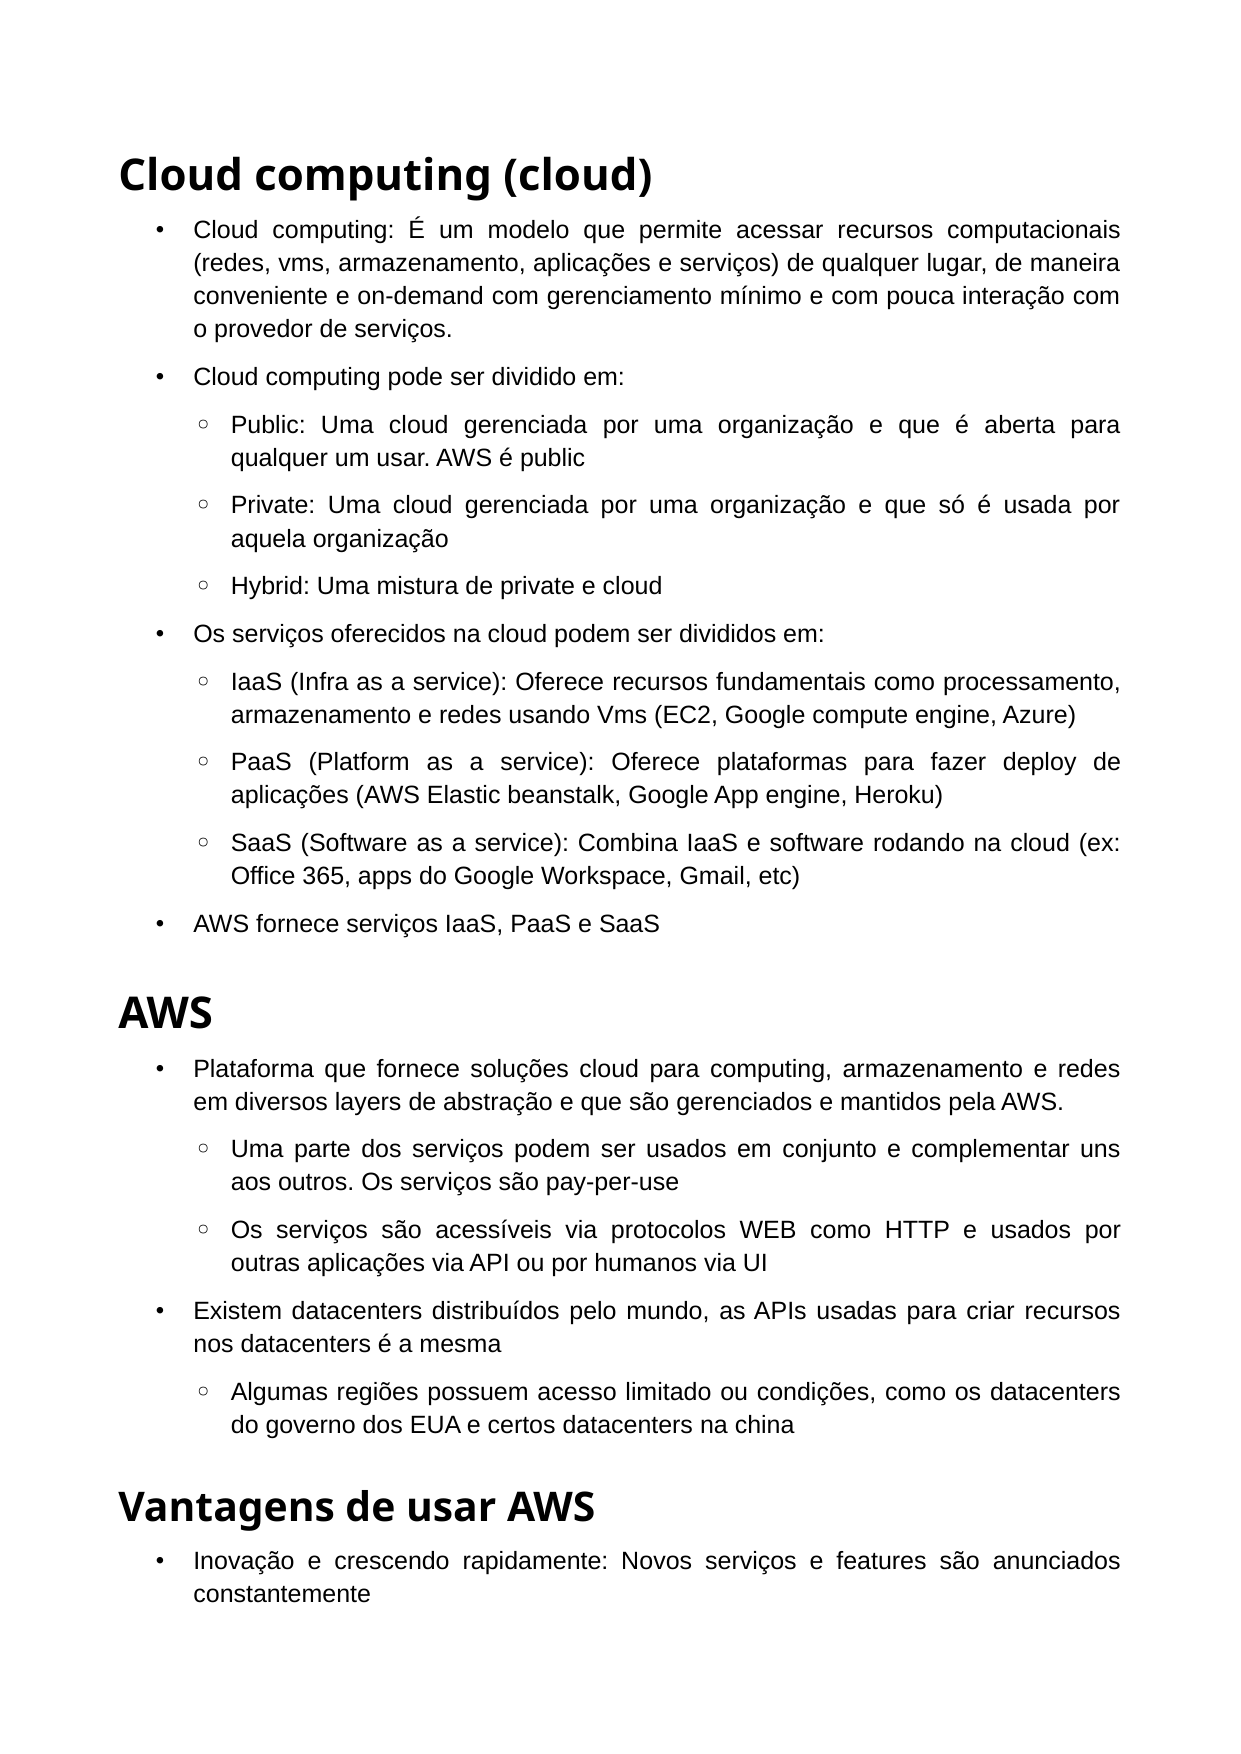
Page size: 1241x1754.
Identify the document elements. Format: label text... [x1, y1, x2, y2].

list Private: Uma cloud gerenciada por uma organização e que só é usada por aquela organização [193, 490, 1122, 552]
list Plataforma que fornece soluções cloud para computing, armazenamento e redes em diversos layers de abstração e que são gerenciados e mantidos pela AWS. [156, 1053, 1122, 1115]
subtitle Vantagens de usar AWS [118, 1478, 1122, 1534]
list Uma parte dos serviços podem ser usados em conjunto e complementar uns aos outros. Os serviços são pay-per-use [193, 1134, 1122, 1196]
list Hybrid: Uma mistura de private e cloud [193, 571, 1122, 600]
list PaaS (Platform as a service): Oferece plataformas para fazer deploy de aplicações (AWS Elastic beanstalk, Google App engine, Heroku) [193, 747, 1122, 809]
list Cloud computing: É um modelo que permite acessar recursos computacionais (redes, vms, armazenamento, aplicações e serviços) de qualquer lugar, de maneira conveniente e on-demand com gerenciamento mínimo e com pouca interação com o provedor de serviços. [156, 215, 1122, 343]
list IaaS (Infra as a service): Oferece recursos fundamentais como processamento, armazenamento e redes usando Vms (EC2, Google compute engine, Azure) [193, 667, 1122, 728]
list Os serviços oferecidos na cloud podem ser divididos em: [156, 619, 1122, 648]
subtitle AWS [118, 981, 1122, 1041]
list Cloud computing pode ser dividido em: [156, 362, 1122, 391]
list Algumas regiões possuem acesso limitado ou condições, como os datacenters do governo dos EUA e certos datacenters na china [193, 1376, 1122, 1438]
list AWS fornece serviços IaaS, PaaS e SaaS [156, 909, 1122, 938]
subtitle Cloud computing (cloud) [118, 143, 1122, 203]
list Os serviços são acessíveis via protocolos WEB como HTTP e usados por outras aplicações via API ou por humanos via UI [193, 1215, 1122, 1277]
list Public: Uma cloud gerenciada por uma organização e que é aberta para qualquer um usar. AWS é public [193, 410, 1122, 472]
list SaaS (Software as a service): Combina IaaS e software rodando na cloud (ex: Office 365, apps do Google Workspace, Gmail, etc) [193, 828, 1122, 890]
list Inovação e crescendo rapidamente: Novos serviços e features são anunciados constantemente [156, 1546, 1122, 1608]
list Existem datacenters distribuídos pelo mundo, as APIs usadas para criar recursos nos datacenters é a mesma [156, 1296, 1122, 1358]
